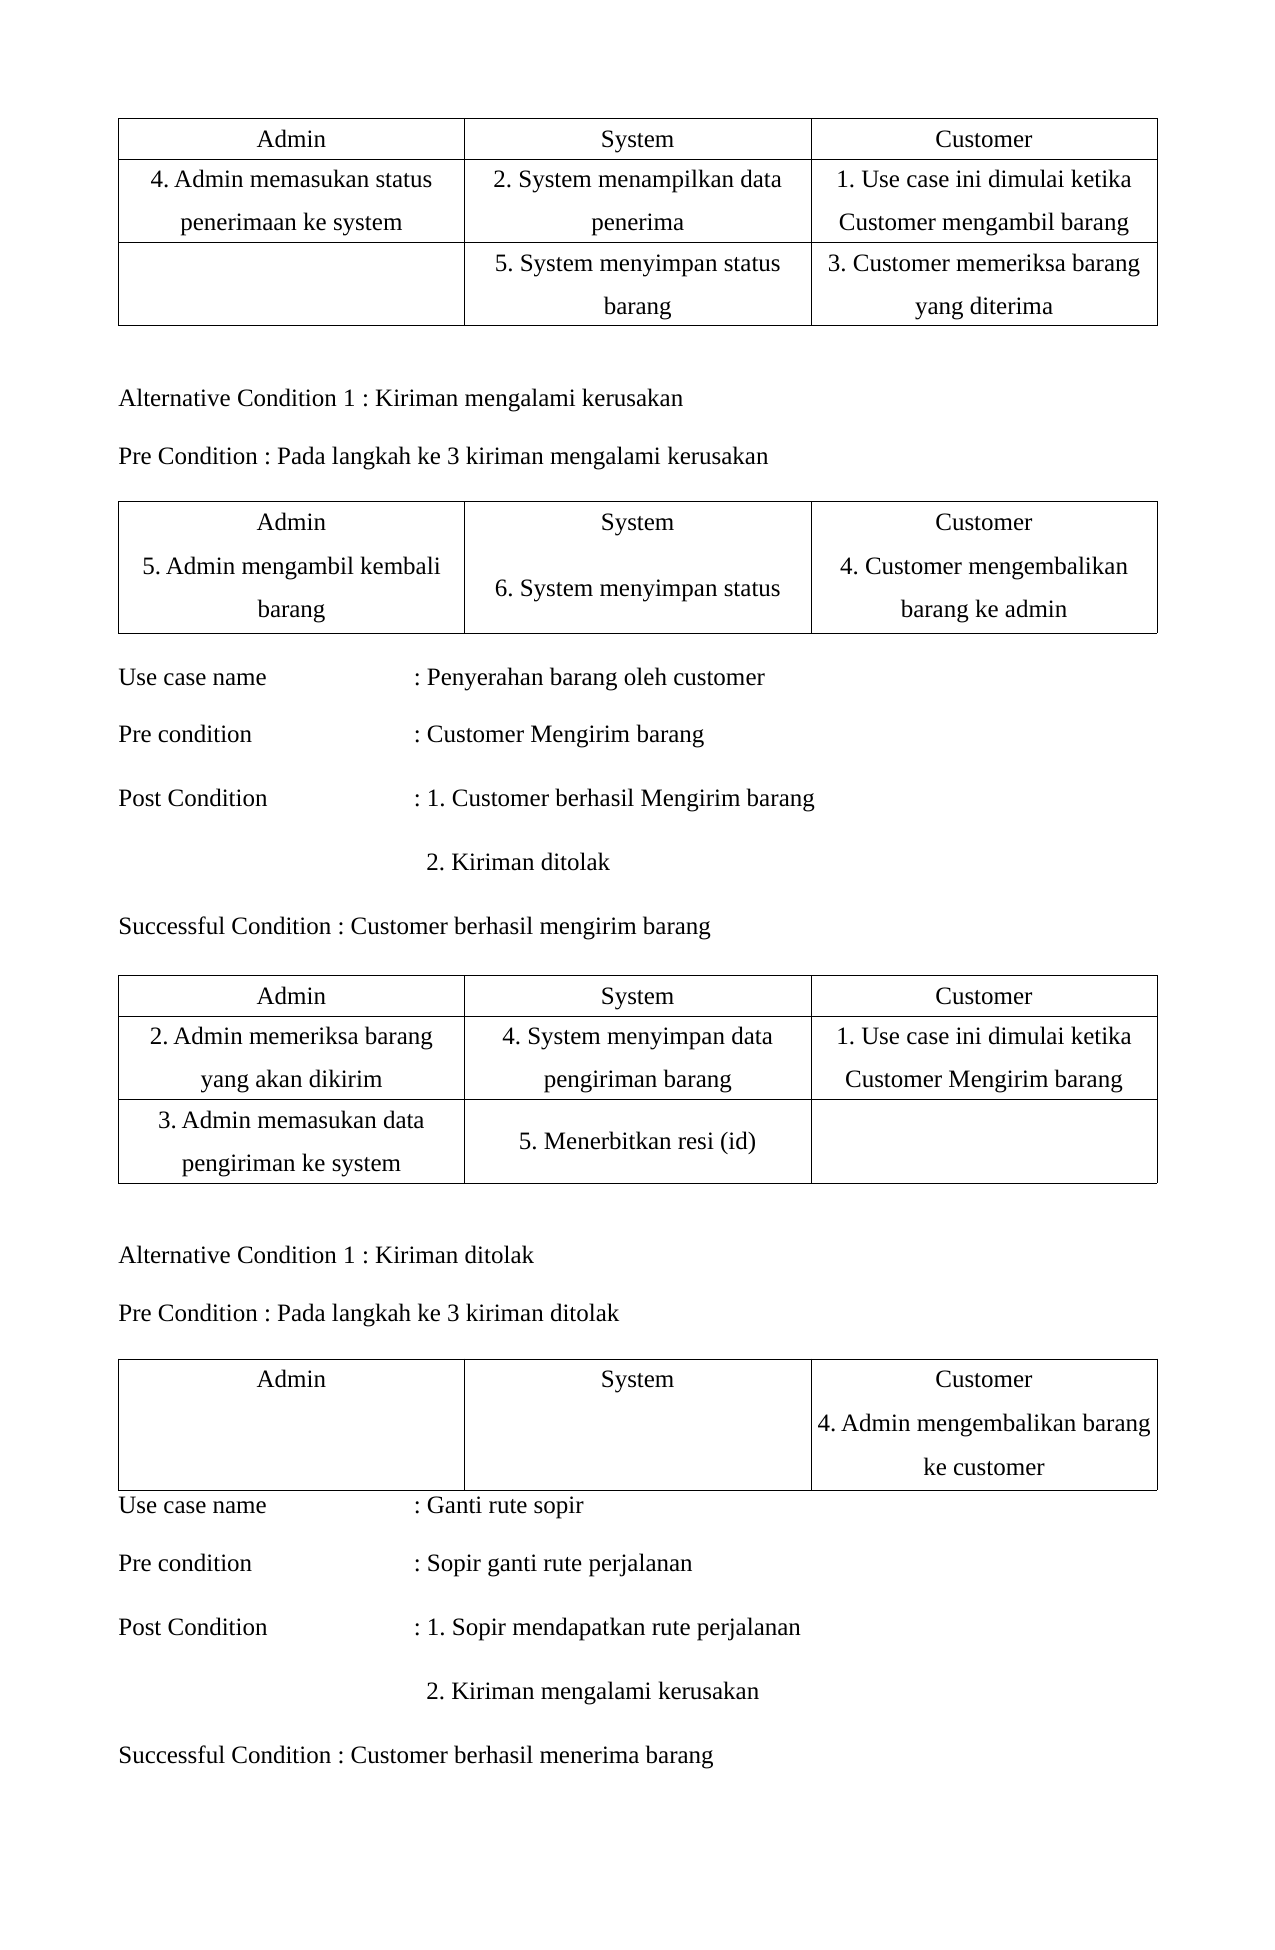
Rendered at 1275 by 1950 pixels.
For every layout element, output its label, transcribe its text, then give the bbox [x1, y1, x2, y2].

text Pre Condition : Pada langkah ke 3 kiriman mengalami kerusakan [118, 441, 1157, 469]
table_cell 1. Use case ini dimulai ketika Customer Mengirim barang [812, 1017, 1157, 1099]
table_cell 5. Admin mengambil kembali barang [119, 542, 464, 633]
text Successful Condition : Customer berhasil mengirim barang [118, 911, 1157, 940]
text Alternative Condition 1 : Kiriman mengalami kerusakan [118, 383, 1157, 412]
table_header Customer [812, 502, 1157, 542]
table_header Customer [812, 976, 1157, 1016]
text Post Condition : 1. Sopir mendapatkan rute perjalanan [118, 1612, 1157, 1641]
table_header System [465, 119, 811, 158]
table_cell 5. Menerbitkan resi (id) [465, 1100, 811, 1182]
table_header Customer [812, 119, 1157, 158]
table_cell 3. Admin memasukan data pengiriman ke system [119, 1100, 464, 1182]
table_cell [119, 1399, 464, 1490]
table_header Admin [119, 1360, 464, 1399]
table_cell 4. System menyimpan data pengiriman barang [465, 1017, 811, 1099]
text Pre Condition : Pada langkah ke 3 kiriman ditolak [118, 1298, 1157, 1327]
table_cell 3. Customer memeriksa barang yang diterima [812, 243, 1157, 325]
text Use case name : Ganti rute sopir [118, 1491, 1157, 1519]
table_header System [465, 1360, 811, 1399]
table_cell 2. System menampilkan data penerima [465, 160, 811, 242]
text Successful Condition : Customer berhasil menerima barang [118, 1740, 1157, 1768]
table_cell 6. System menyimpan status [465, 542, 811, 633]
table_header Admin [119, 119, 464, 158]
table_cell 2. Admin memeriksa barang yang akan dikirim [119, 1017, 464, 1099]
table_cell 4. Admin memasukan status penerimaan ke system [119, 160, 464, 242]
table_header Admin [119, 502, 464, 542]
table_cell 4. Admin mengembalikan barang ke customer [812, 1399, 1157, 1490]
text Post Condition : 1. Customer berhasil Mengirim barang [118, 783, 1157, 812]
text Use case name : Penyerahan barang oleh customer [118, 662, 1157, 691]
table_cell [812, 1100, 1157, 1182]
table_cell 1. Use case ini dimulai ketika Customer mengambil barang [812, 160, 1157, 242]
table_cell 5. System menyimpan status barang [465, 243, 811, 325]
table_cell 4. Customer mengembalikan barang ke admin [812, 542, 1157, 633]
table_header Admin [119, 976, 464, 1016]
table_cell [119, 243, 464, 325]
text 2. Kiriman mengalami kerusakan [118, 1676, 1157, 1704]
text Pre condition : Sopir ganti rute perjalanan [118, 1548, 1157, 1577]
table_header System [465, 502, 811, 542]
table_header System [465, 976, 811, 1016]
text Pre condition : Customer Mengirim barang [118, 719, 1157, 748]
text Alternative Condition 1 : Kiriman ditolak [118, 1240, 1157, 1269]
table_header Customer [812, 1360, 1157, 1399]
text 2. Kiriman ditolak [118, 847, 1157, 876]
table_cell [465, 1399, 811, 1490]
